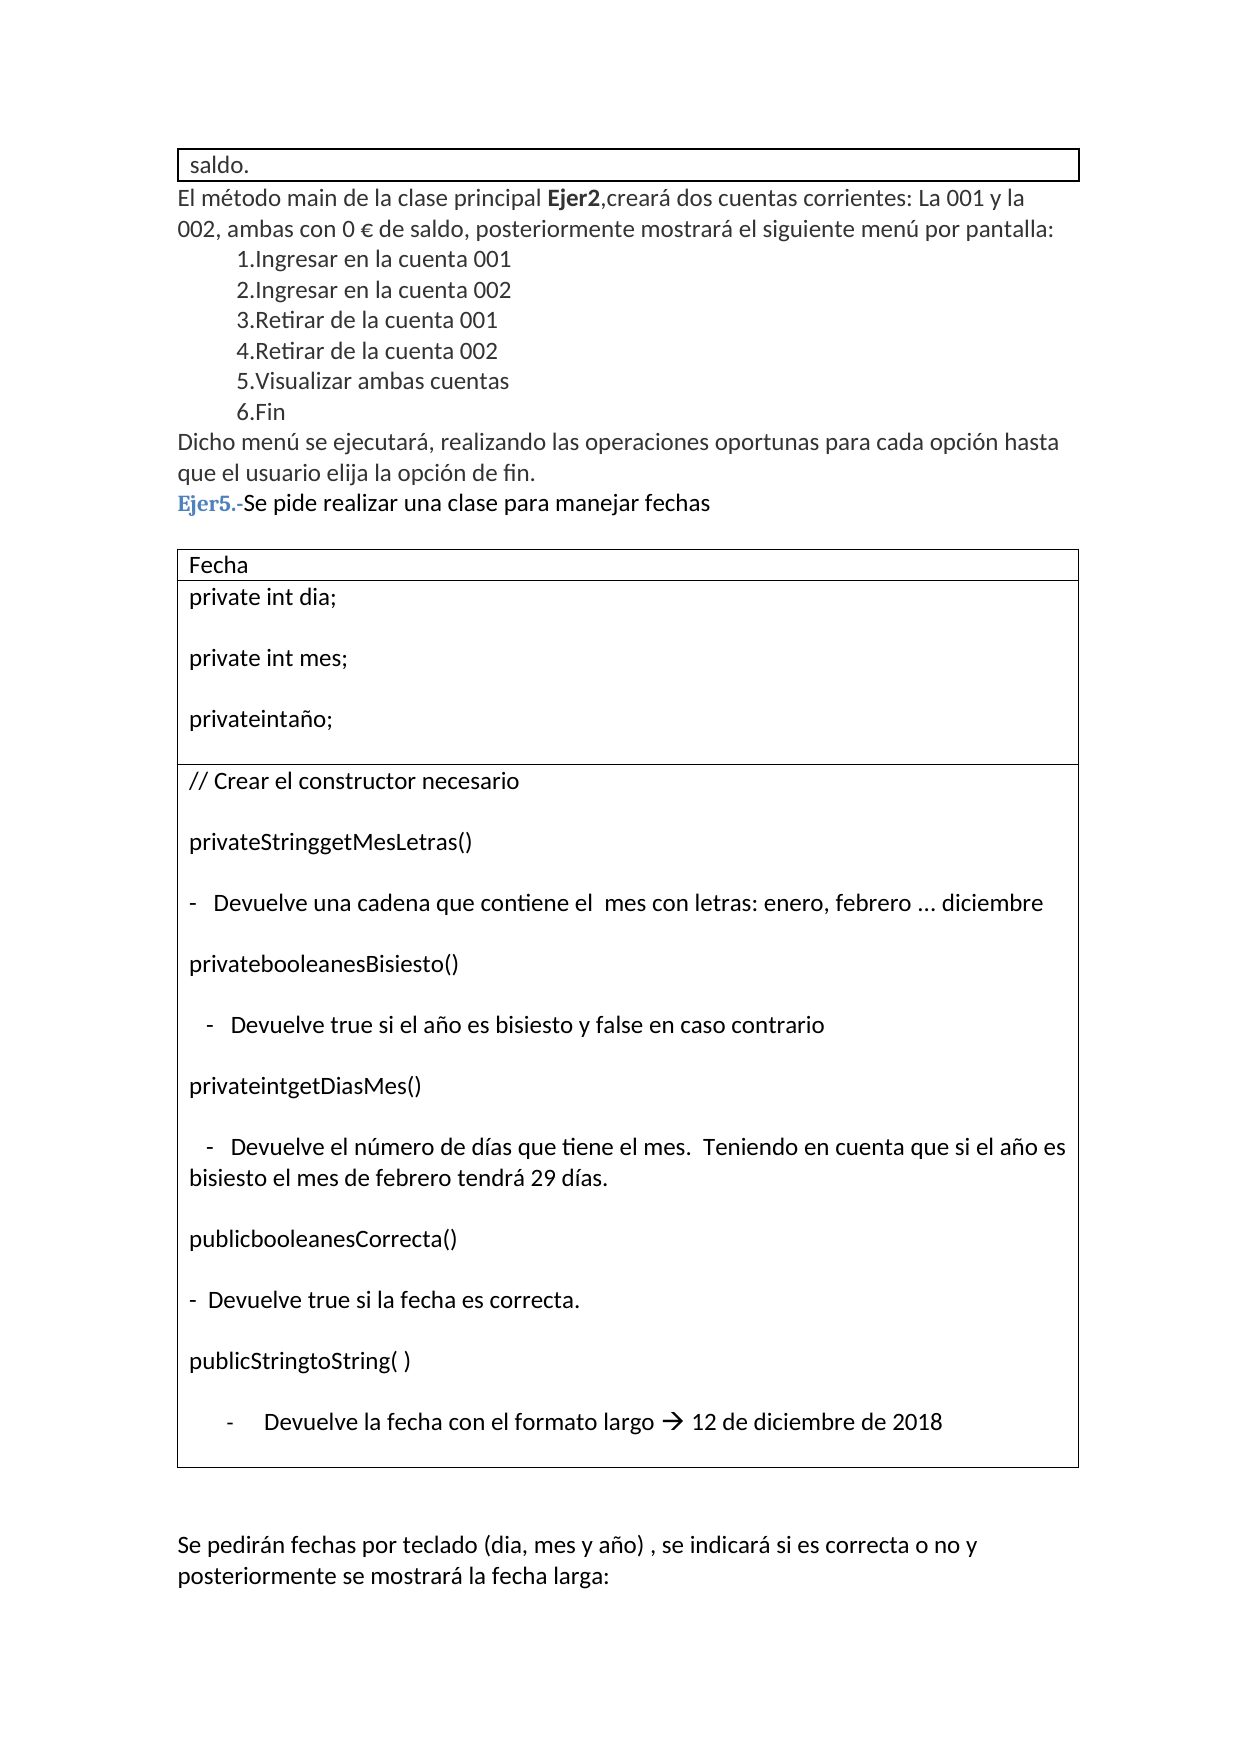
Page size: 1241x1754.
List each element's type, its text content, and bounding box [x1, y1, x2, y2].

text Se pedirán fechas por teclado (dia, mes y año) , se indicará si es correcta o no y posteriormente se mostrará la fecha larga: [177, 1529, 1063, 1590]
text 1.Ingresar en la cuenta 001 [177, 243, 1063, 274]
text 2.Ingresar en la cuenta 002 [177, 274, 1063, 304]
text 4.Retirar de la cuenta 002 [177, 335, 1063, 365]
table_cell // Crear el constructor necesario privateStringgetMesLetras() - Devuelve una cadena que contiene el mes con letras: enero, febrero ... diciembre privatebooleanesBisiesto() - Devuelve true si el año es bisiesto y false en caso contrario privateintgetDiasMes() - Devuelve el número de días que tiene el mes. Teniendo en cuenta que si el año es bisiesto el mes de febrero tendrá 29 días. publicbooleanesCorrecta() - Devuelve true si la fecha es correcta. publicStringtoString( ) Devuelve la fecha con el formato largo  12 de diciembre de 2018 [178, 765, 1078, 1467]
text Ejer5.-Se pide realizar una clase para manejar fechas [177, 487, 1063, 518]
table_cell saldo. [179, 150, 1078, 180]
text Dicho menú se ejecutará, realizando las operaciones oportunas para cada opción hasta que el usuario elija la opción de fin. [177, 426, 1063, 487]
text 6.Fin [177, 396, 1063, 426]
text El método main de la clase principal Ejer2,creará dos cuentas corrientes: La 001 y la 002, ambas con 0 € de saldo, posteriormente mostrará el siguiente menú por pantalla: [177, 182, 1063, 243]
table_header Fecha [1067, 550, 1078, 580]
text 3.Retirar de la cuenta 001 [177, 304, 1063, 335]
table_header Fecha [178, 550, 189, 580]
text 5.Visualizar ambas cuentas [177, 365, 1063, 396]
table_cell private int dia; private int mes; privateintaño; [178, 581, 1078, 764]
